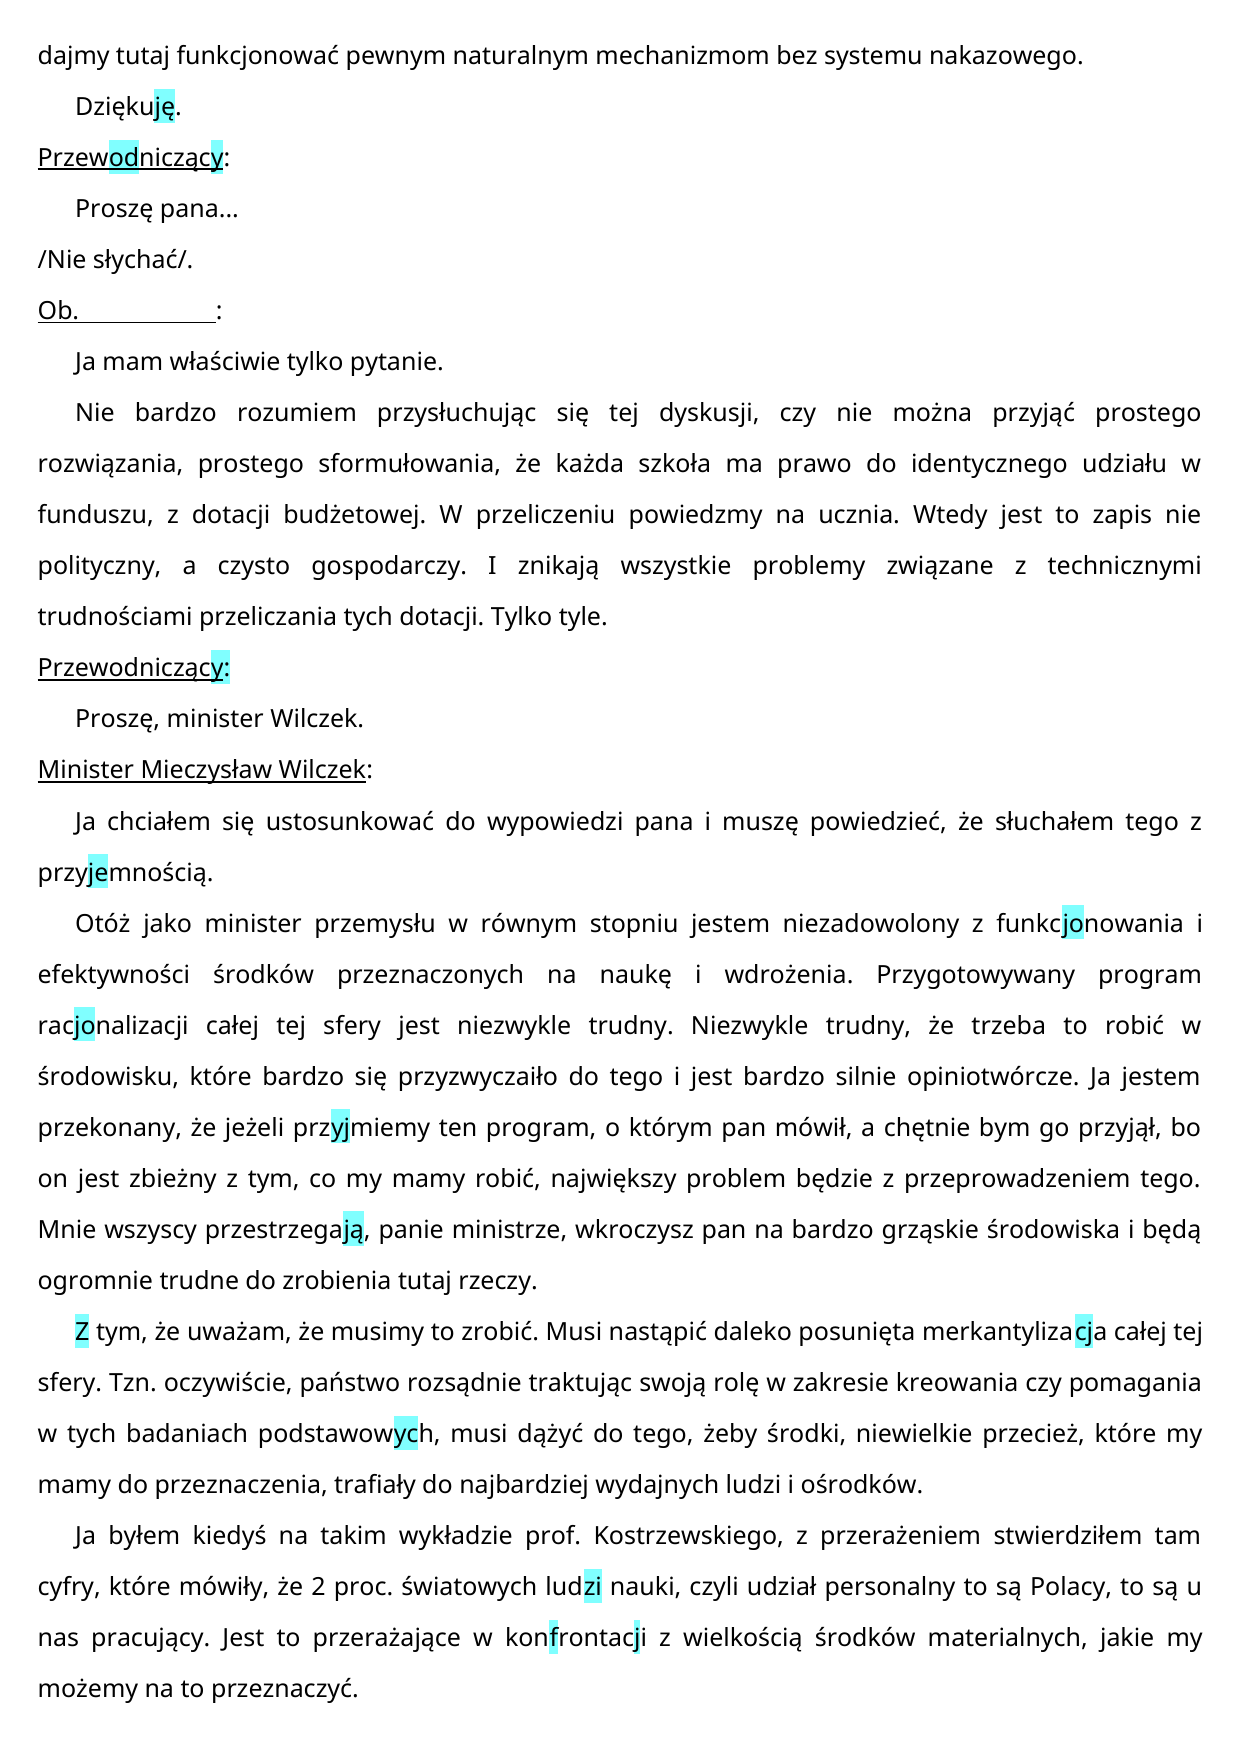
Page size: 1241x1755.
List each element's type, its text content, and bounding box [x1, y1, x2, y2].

text Ja chciałem się ustosunkować do wypowiedzi pana i muszę powiedzieć, że słuchałem tego z przyjemnością. [37, 803, 1203, 888]
text Ob. : [37, 293, 1203, 327]
text Ja byłem kiedyś na takim wykładzie prof. Kostrzewskiego, z przerażeniem stwierdziłem tam cyfry, które mówiły, że 2 proc. światowych ludzi nauki, czyli udział personalny to są Polacy, to są u nas pracujący. Jest to przerażające w konfrontacji z wielkością środków materialnych, jakie my możemy na to przeznaczyć. [37, 1518, 1203, 1705]
text Otóż jako minister przemysłu w równym stopniu jestem niezadowolony z funkcjonowania i efektywności środków przeznaczonych na naukę i wdrożenia. Przygotowywany program racjonalizacji całej tej sfery jest niezwykle trudny. Niezwykle trudny, że trzeba to robić w środowisku, które bardzo się przyzwyczaiło do tego i jest bardzo silnie opiniotwórcze. Ja jestem przekonany, że jeżeli przyjmiemy ten program, o którym pan mówił, a chętnie bym go przyjął, bo on jest zbieżny z tym, co my mamy robić, największy problem będzie z przeprowadzeniem tego. Mnie wszyscy przestrzegają, panie ministrze, wkroczysz pan na bardzo grząskie środowiska i będą ogromnie trudne do zrobienia tutaj rzeczy. [37, 905, 1203, 1297]
text Ja mam właściwie tylko pytanie. [37, 344, 1203, 378]
text /Nie słychać/. [37, 242, 1203, 276]
text Proszę pana... [37, 191, 1203, 225]
text Przewodniczący: [37, 139, 1203, 174]
text Minister Mieczysław Wilczek: [37, 752, 1203, 786]
text Dziękuję. [37, 88, 1203, 123]
text Z tym, że uważam, że musimy to zrobić. Musi nastąpić daleko posunięta merkantylizacja całej tej sfery. Tzn. oczywiście, państwo rozsądnie traktując swoją rolę w zakresie kreowania czy pomagania w tych badaniach podstawowych, musi dążyć do tego, żeby środki, niewielkie przecież, które my mamy do przeznaczenia, trafiały do najbardziej wydajnych ludzi i ośrodków. [37, 1313, 1203, 1501]
text Proszę, minister Wilczek. [37, 701, 1203, 735]
text dajmy tutaj funkcjonować pewnym naturalnym mechanizmom bez systemu nakazowego. [37, 37, 1203, 72]
text Przewodniczący: [37, 650, 1203, 684]
text Nie bardzo rozumiem przysłuchując się tej dyskusji, czy nie można przyjąć prostego rozwiązania, prostego sformułowania, że każda szkoła ma prawo do identycznego udziału w funduszu, z dotacji budżetowej. W przeliczeniu powiedzmy na ucznia. Wtedy jest to zapis nie polityczny, a czysto gospodarczy. I znikają wszystkie problemy związane z technicznymi trudnościami przeliczania tych dotacji. Tylko tyle. [37, 395, 1203, 633]
